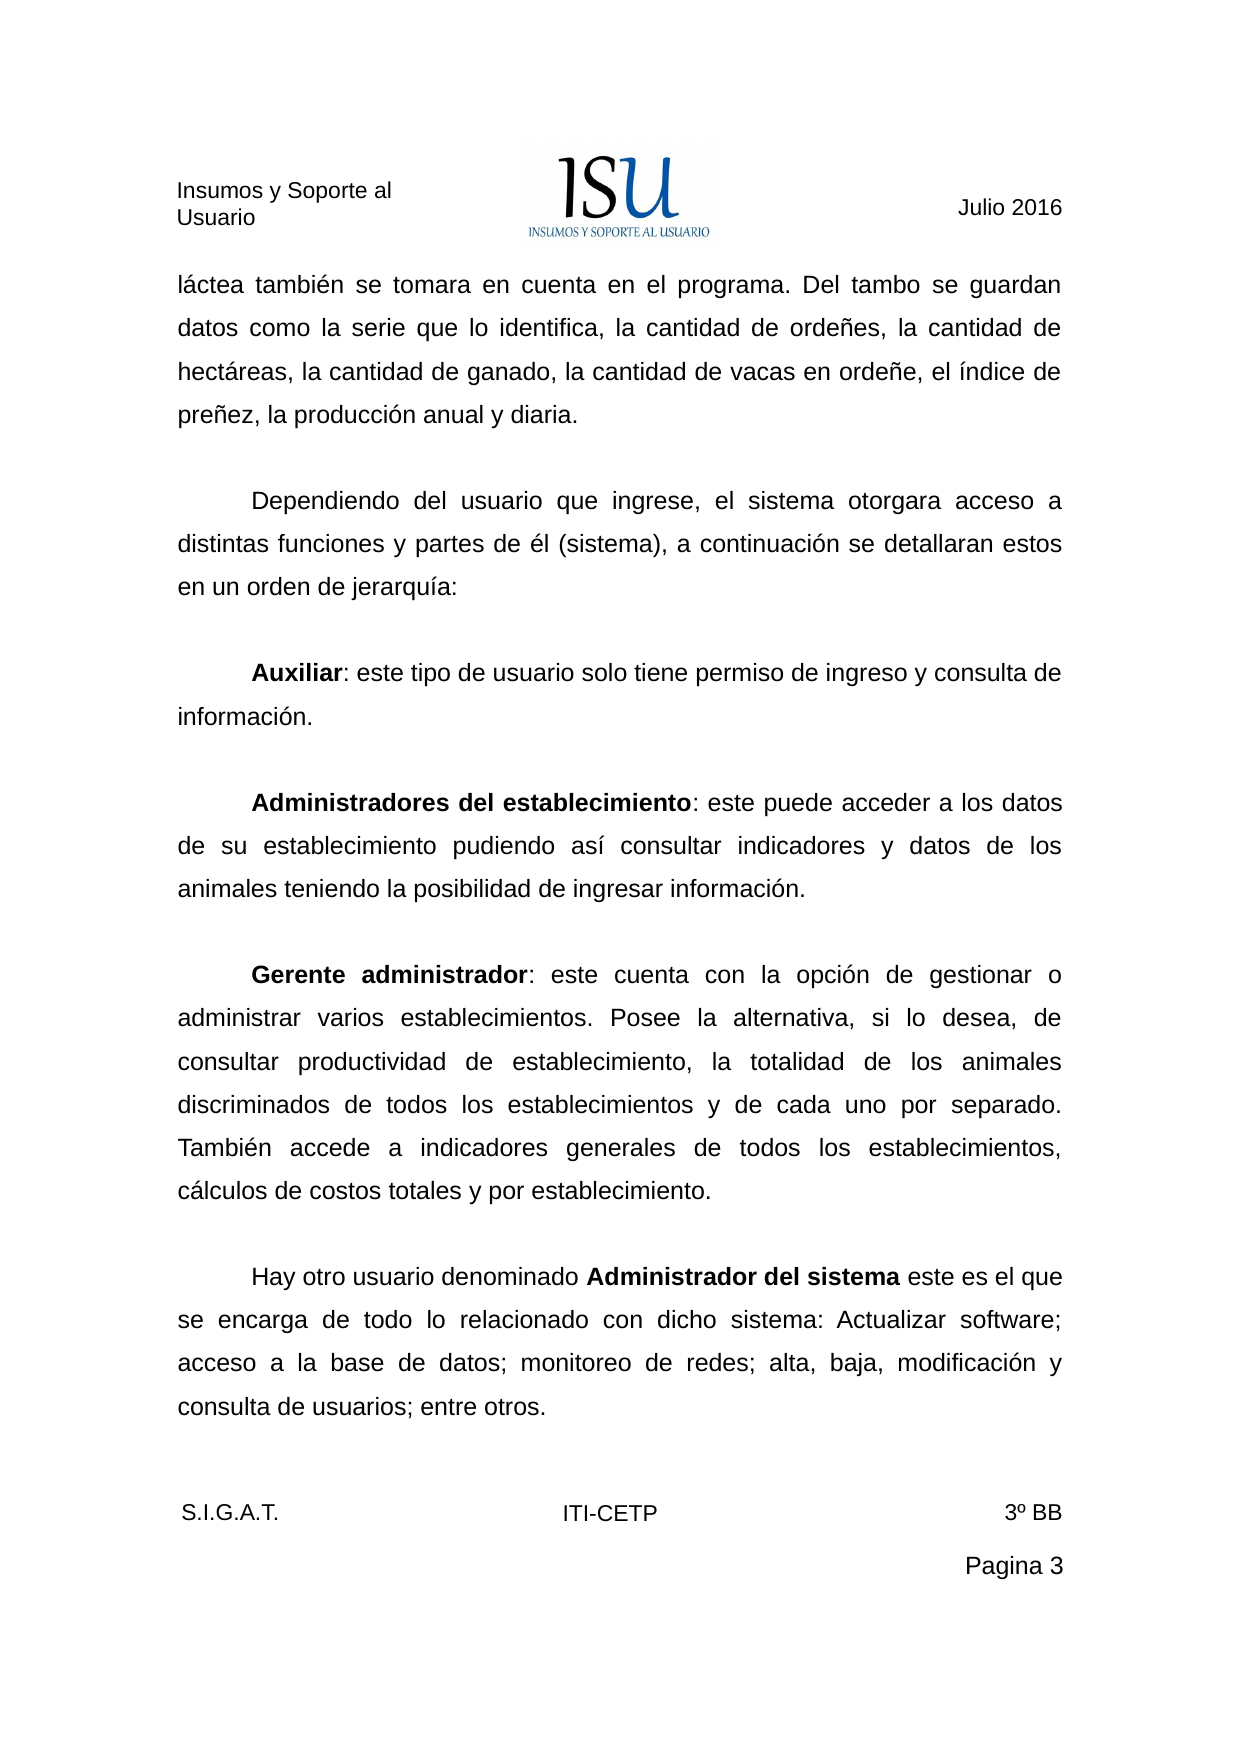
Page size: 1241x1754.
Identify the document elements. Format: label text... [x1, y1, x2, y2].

text Hay otro usuario denominado Administrador del sistema este es el que se encarga de todo lo relacionado con dicho sistema: Actualizar software; acceso a la base de datos; monitoreo de redes; alta, baja, modificación y consulta de usuarios; entre otros. [177, 1262, 1063, 1420]
text Dependiendo del usuario que ingrese, el sistema otorgara acceso a distintas funciones y partes de él (sistema), a continuación se detallaran estos en un orden de jerarquía: [177, 486, 1063, 601]
text Administradores del establecimiento: este puede acceder a los datos de su establecimiento pudiendo así consultar indicadores y datos de los animales teniendo la posibilidad de ingresar información. [177, 788, 1063, 903]
text láctea también se tomara en cuenta en el programa. Del tambo se guardan datos como la serie que lo identifica, la cantidad de ordeñes, la cantidad de hectáreas, la cantidad de ganado, la cantidad de vacas en ordeñe, el índice de preñez, la producción anual y diaria. [177, 270, 1063, 428]
text Auxiliar: este tipo de usuario solo tiene permiso de ingreso y consulta de información. [177, 658, 1063, 730]
text Gerente administrador: este cuenta con la opción de gestionar o administrar varios establecimientos. Posee la alternativa, si lo desea, de consultar productividad de establecimiento, la totalidad de los animales discriminados de todos los establecimientos y de cada uno por separado. También accede a indicadores generales de todos los establecimientos, cálculos de costos totales y por establecimiento. [177, 960, 1063, 1204]
